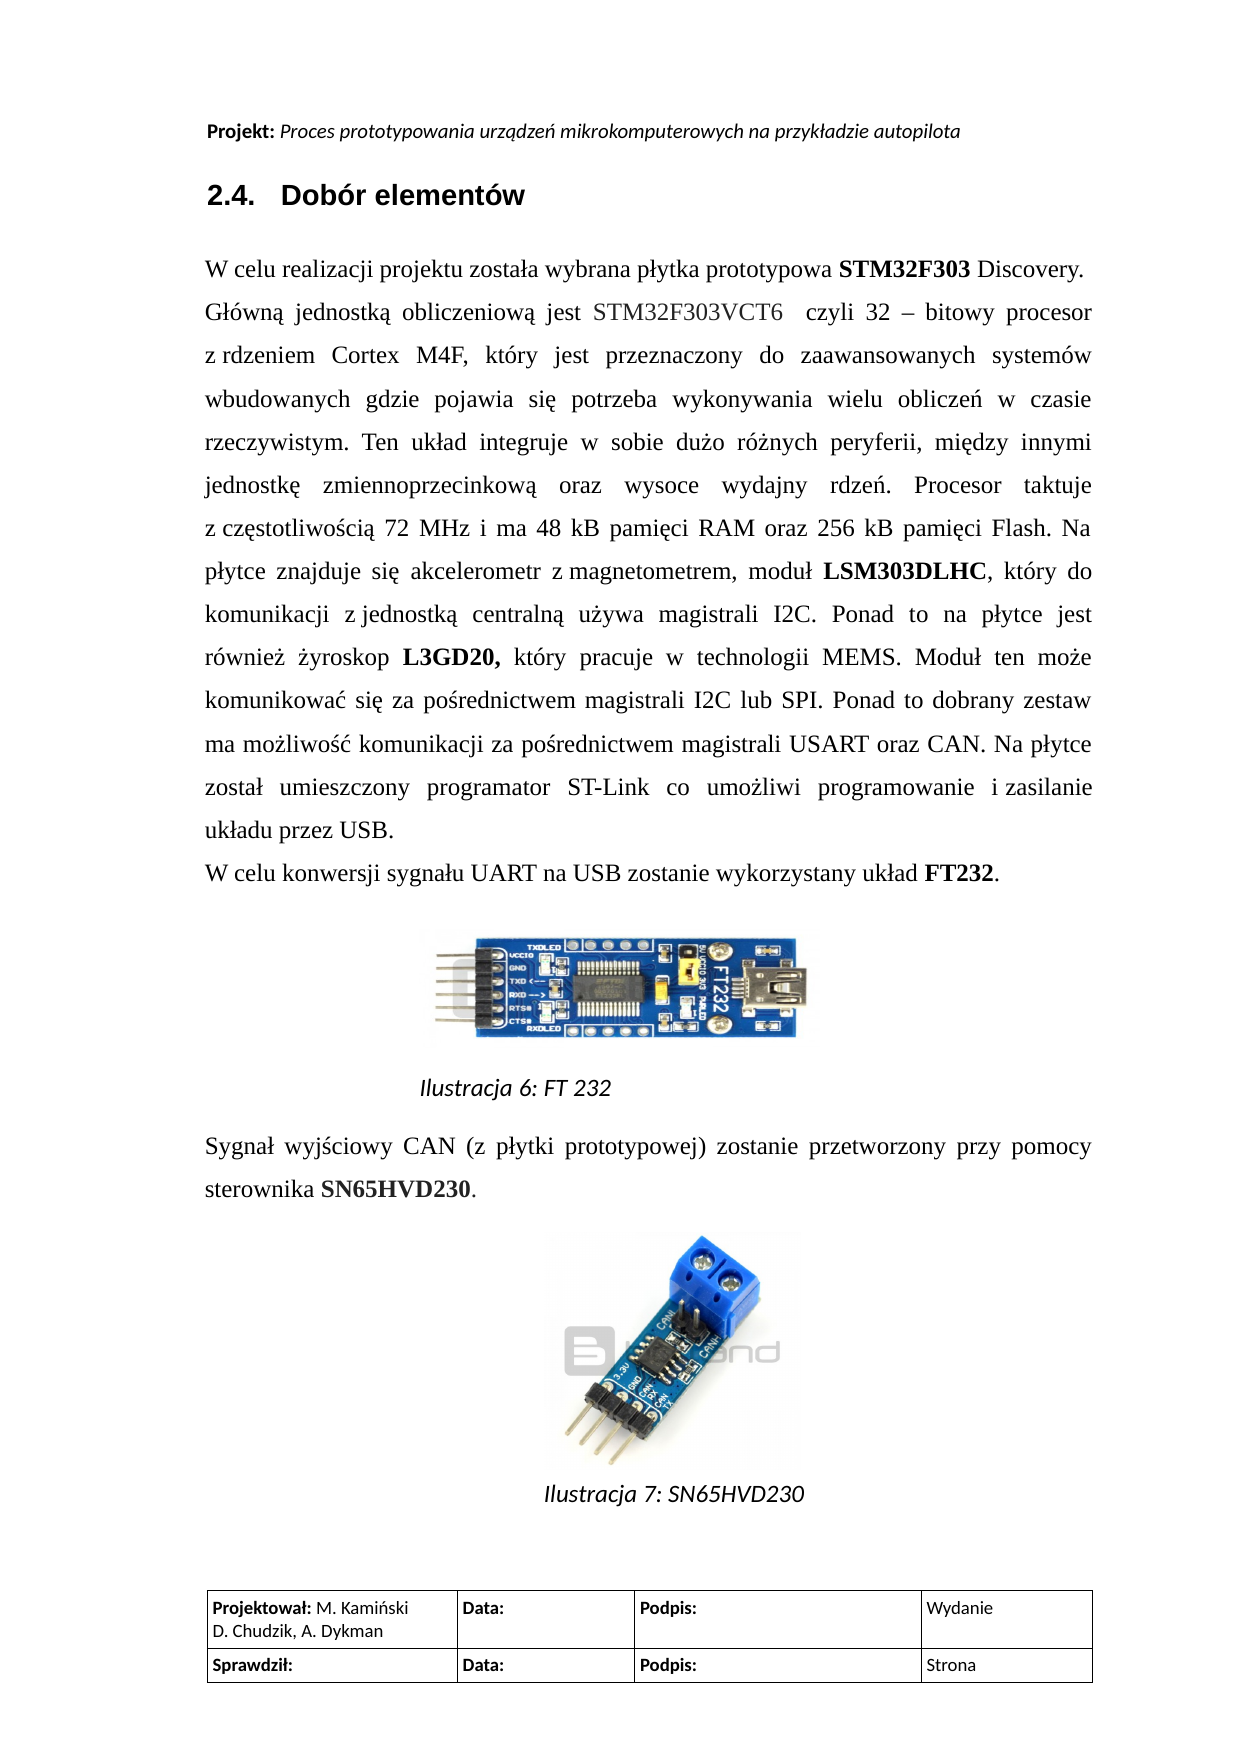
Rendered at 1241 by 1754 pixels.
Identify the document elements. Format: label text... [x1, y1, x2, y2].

picture [419, 913, 820, 1064]
text Ilustracja 7: SN65HVD230 [544, 1232, 887, 1508]
picture [543, 1232, 801, 1470]
text [544, 1219, 887, 1232]
text [544, 1508, 887, 1527]
text Ilustracja 6: FT 232 [419, 914, 880, 1103]
text W celu realizacji projektu została wybrana płytka prototypowa STM32F303 Discovery. [204, 254, 1092, 283]
subtitle Dobór elementów [207, 178, 1092, 211]
text W celu konwersji sygnału UART na USB zostanie wykorzystany układ FT232. [204, 858, 1092, 887]
text Główną jednostką obliczeniową jest STM32F303VCT6 czyli 32 – bitowy procesor z rdzeniem Cortex M4F, który jest przeznaczony do zaawansowanych systemów wbudowanych gdzie pojawia się potrzeba wykonywania wielu obliczeń w czasie rzeczywistym. Ten układ integruje w sobie dużo różnych peryferii, między innymi jednostkę zmiennoprzecinkową oraz wysoce wydajny rdzeń. Procesor taktuje z częstotliwością 72 MHz i ma 48 kB pamięci RAM oraz 256 kB pamięci Flash. Na płytce znajduje się akcelerometr z magnetometrem, moduł LSM303DLHC, który do komunikacji z jednostką centralną używa magistrali I2C. Ponad to na płytce jest również żyroskop L3GD20, który pracuje w technologii MEMS. Moduł ten może komunikować się za pośrednictwem magistrali I2C lub SPI. Ponad to dobrany zestaw ma możliwość komunikacji za pośrednictwem magistrali USART oraz CAN. Na płytce został umieszczony programator ST-Link co umożliwi programowanie i zasilanie układu przez USB. [204, 297, 1092, 844]
text Sygnał wyjściowy CAN (z płytki prototypowej) zostanie przetworzony przy pomocy sterownika SN65HVD230. [204, 901, 1092, 1203]
